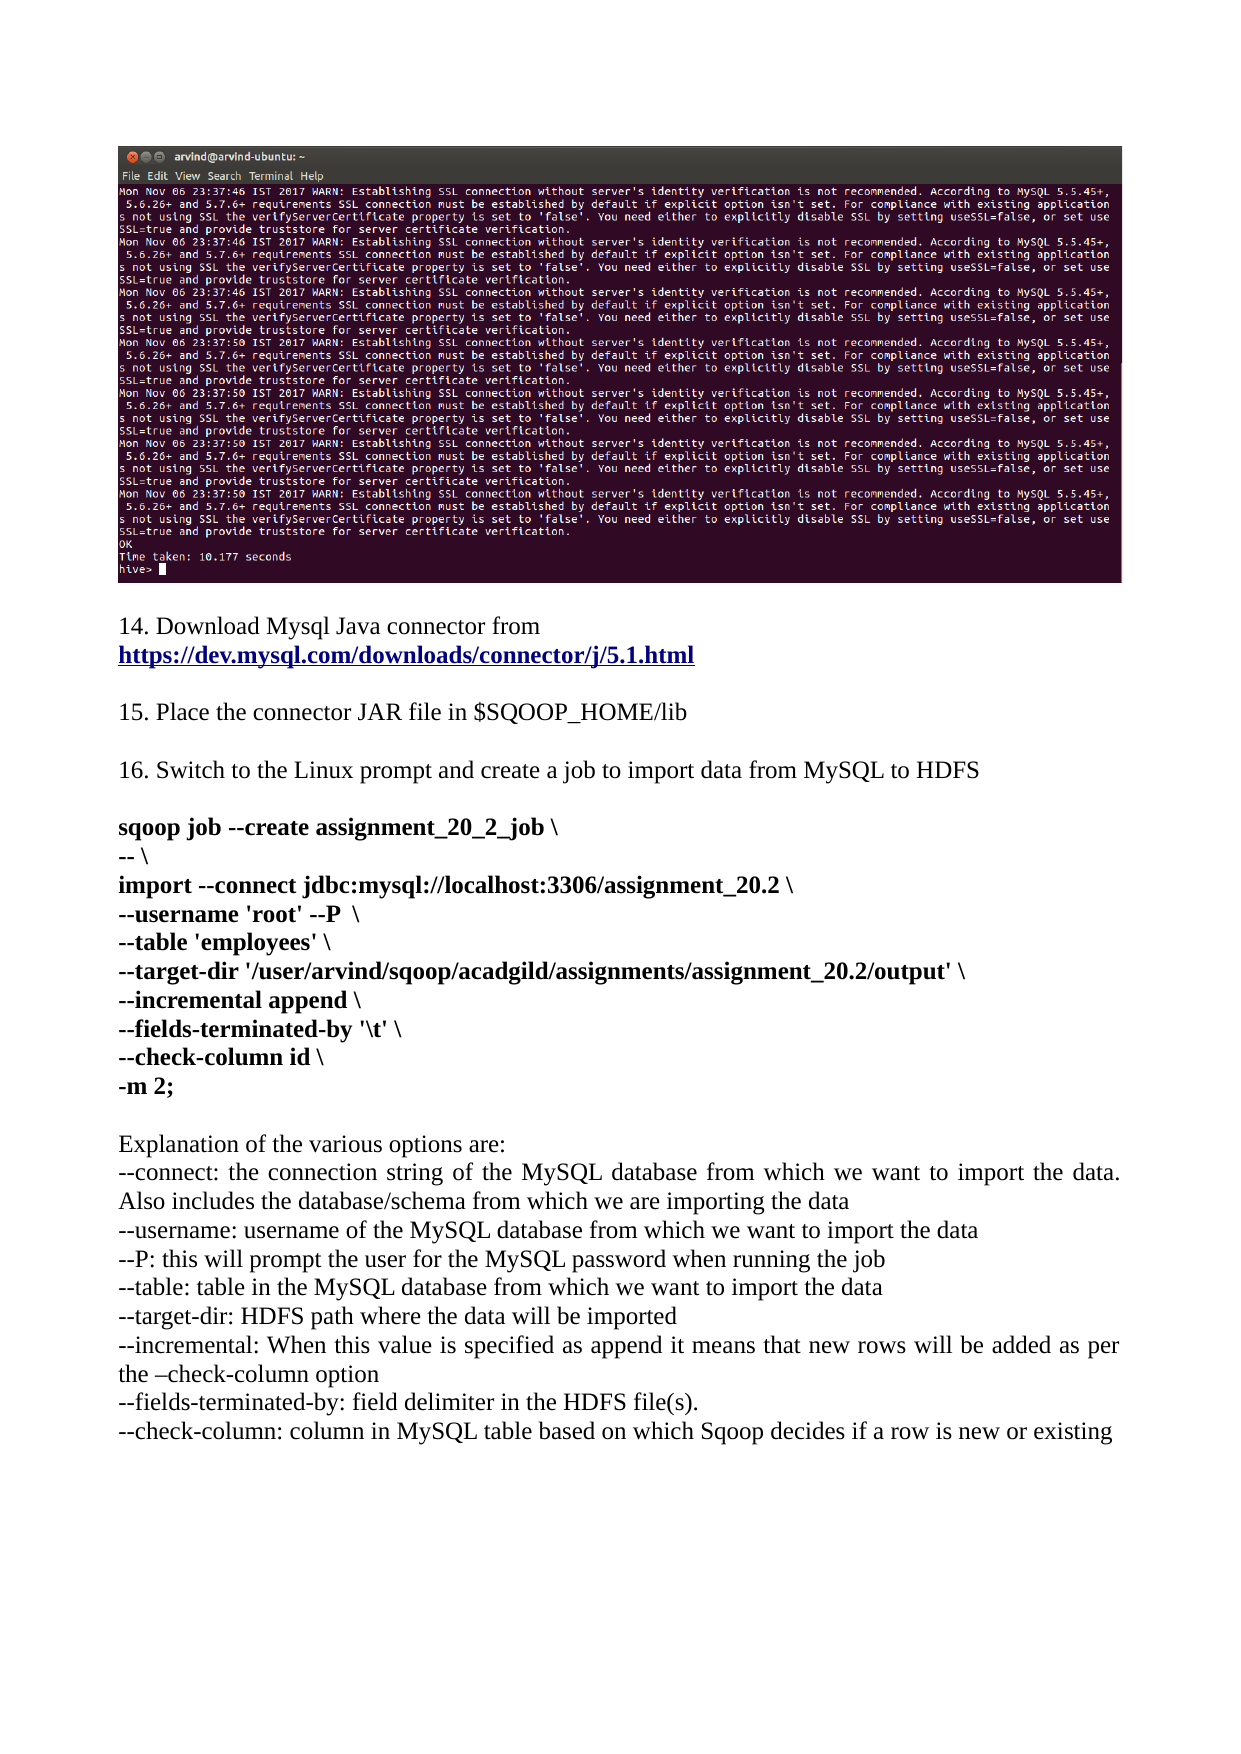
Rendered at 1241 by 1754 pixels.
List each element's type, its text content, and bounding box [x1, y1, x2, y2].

picture [118, 146, 1123, 583]
text -m 2; [118, 1071, 1122, 1100]
text --incremental append \ [118, 985, 1122, 1014]
text --fields-terminated-by '\t' \ [118, 1014, 1122, 1042]
text --target-dir: HDFS path where the data will be imported [118, 1301, 1122, 1330]
text 16. Switch to the Linux prompt and create a job to import data from MySQL to HDFS [118, 755, 1122, 784]
text --username 'root' --P \ [118, 899, 1122, 927]
text Explanation of the various options are: [118, 1129, 1122, 1157]
text 15. Place the connector JAR file in $SQOOP_HOME/lib [118, 697, 1122, 726]
text --connect: the connection string of the MySQL database from which we want to import the data. Also includes the database/schema from which we are importing the data [118, 1157, 1122, 1215]
text --check-column id \ [118, 1042, 1122, 1071]
text --username: username of the MySQL database from which we want to import the data [118, 1215, 1122, 1244]
text --check-column: column in MySQL table based on which Sqoop decides if a row is new or existing [118, 1416, 1122, 1445]
text --incremental: When this value is specified as append it means that new rows will be added as per the –check-column option [118, 1330, 1122, 1387]
text sqoop job --create assignment_20_2_job \ [118, 812, 1122, 841]
text --table: table in the MySQL database from which we want to import the data [118, 1272, 1122, 1301]
text --fields-terminated-by: field delimiter in the HDFS file(s). [118, 1387, 1122, 1416]
text --target-dir '/user/arvind/sqoop/acadgild/assignments/assignment_20.2/output' \ [118, 956, 1122, 985]
text --P: this will prompt the user for the MySQL password when running the job [118, 1244, 1122, 1272]
text 14. Download Mysql Java connector from https://dev.mysql.com/downloads/connector/j/5.1.html [118, 611, 1122, 669]
text -- \ [118, 841, 1122, 870]
text --table 'employees' \ [118, 927, 1122, 956]
text import --connect jdbc:mysql://localhost:3306/assignment_20.2 \ [118, 870, 1122, 899]
